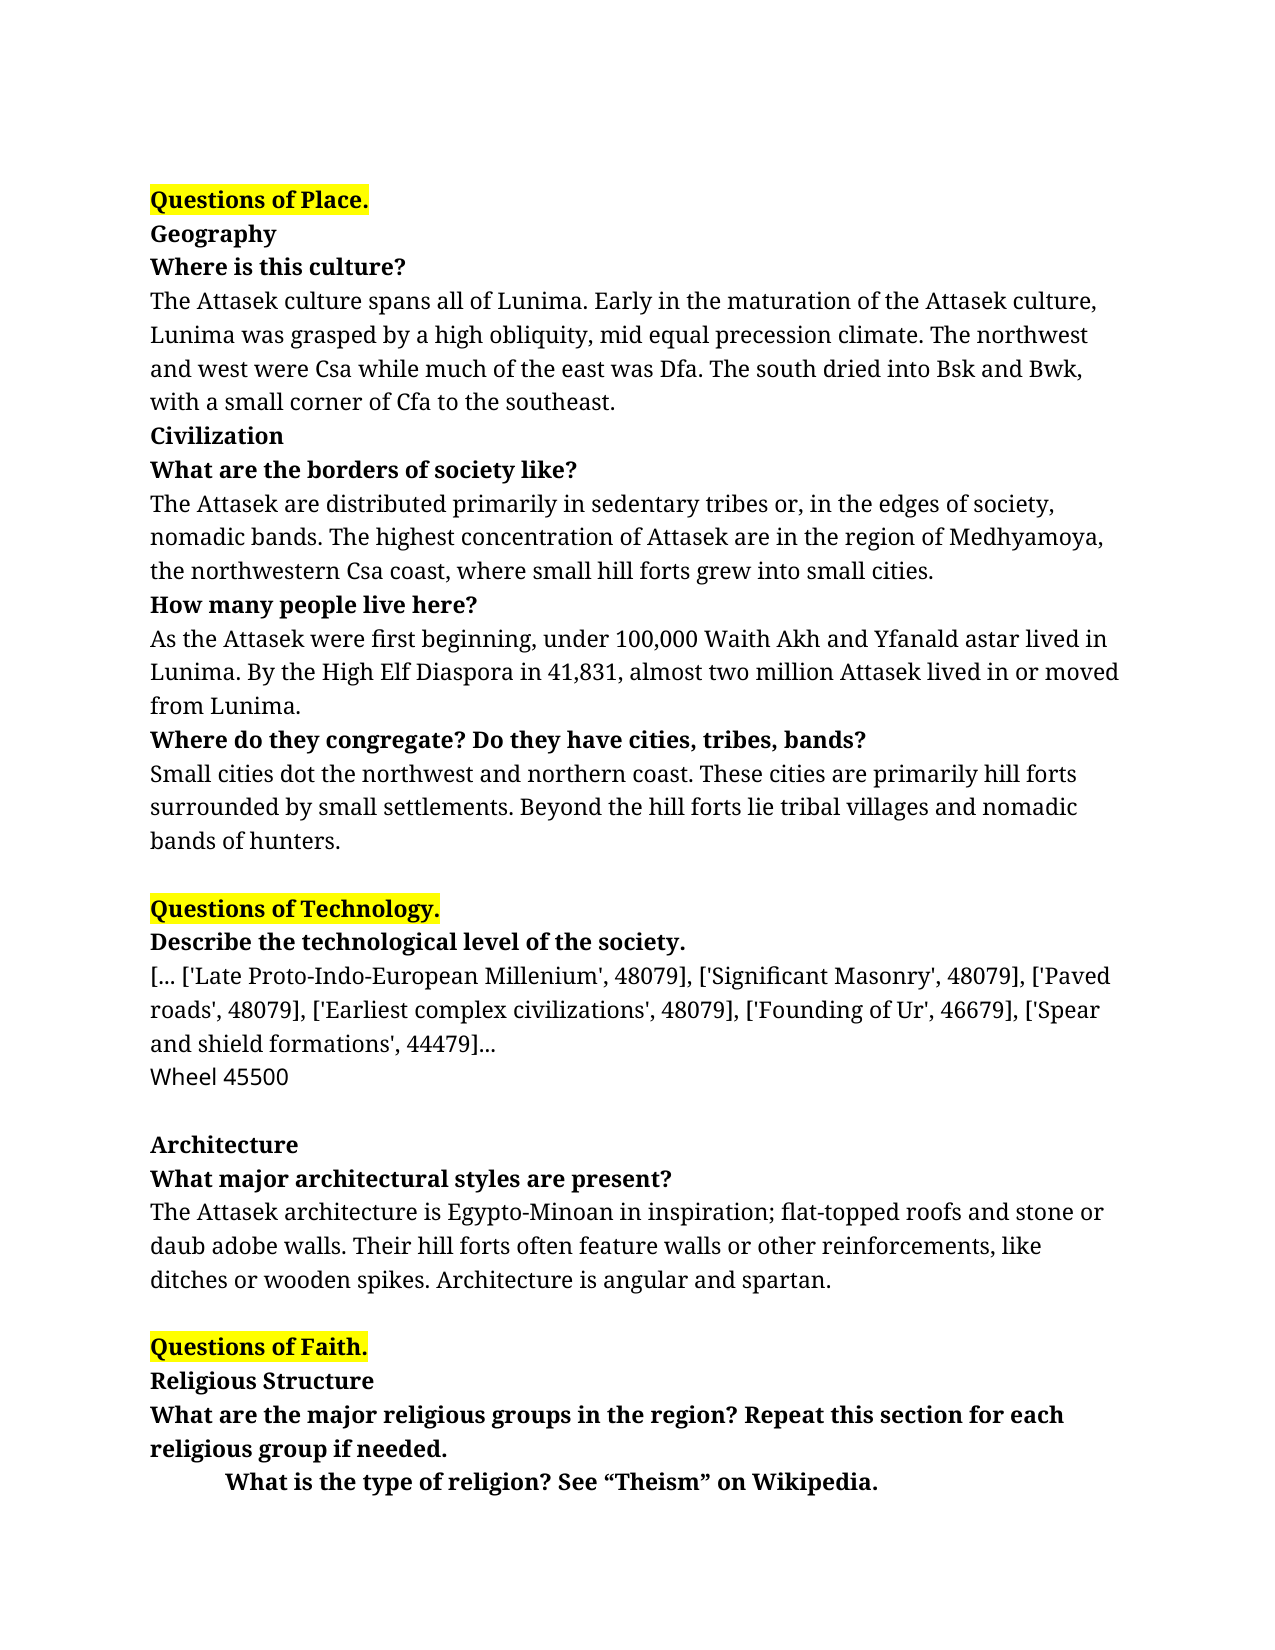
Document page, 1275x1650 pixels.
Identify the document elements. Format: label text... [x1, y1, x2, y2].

text Describe the technological level of the society. [150, 926, 1125, 957]
text Questions of Place. [150, 184, 1125, 215]
text The Attasek are distributed primarily in sedentary tribes or, in the edges of society, nomadic bands. The highest concentration of Attasek are in the region of Medhyamoya, the northwestern Csa coast, where small hill forts grew into small cities. How many people live here? [150, 487, 1125, 620]
text The Attasek culture spans all of Lunima. Early in the maturation of the Attasek culture, Lunima was grasped by a high obliquity, mid equal precession climate. The northwest and west were Csa while much of the east was Dfa. The south dried into Bsk and Bwk, with a small corner of Cfa to the southeast. [150, 285, 1125, 417]
text Architecture What major architectural styles are present? The Attasek architecture is Egypto-Minoan in inspiration; flat-topped roofs and stone or daub adobe walls. Their hill forts often feature walls or other reinforcements, like ditches or wooden spikes. Architecture is angular and spartan. [150, 1095, 1125, 1295]
text As the Attasek were first beginning, under 100,000 Waith Akh and Yfanald astar lived in Lunima. By the High Elf Diaspora in 41,831, almost two million Attasek lived in or moved from Lunima. Where do they congregate? Do they have cities, tribes, bands? [150, 622, 1125, 755]
text Questions of Faith. [150, 1331, 1125, 1362]
text [... ['Late Proto-Indo-European Millenium', 48079], ['Significant Masonry', 48079], ['Paved roads', 48079], ['Earliest complex civilizations', 48079], ['Founding of Ur', 46679], ['Spear and shield formations', 44479]... [150, 960, 1125, 1059]
text Questions of Technology. [150, 892, 1125, 924]
text Wheel 45500 [150, 1061, 1125, 1092]
text Religious Structure [150, 1365, 1125, 1396]
text Where is this culture? [150, 251, 1125, 282]
text What are the borders of society like? [150, 454, 1125, 485]
text Geography [150, 217, 1125, 249]
text What are the major religious groups in the region? Repeat this section for each religious group if needed. What is the type of religion? See “Theism” on Wikipedia. [150, 1399, 1125, 1497]
text Civilization [150, 420, 1125, 451]
text Small cities dot the northwest and northern coast. These cities are primarily hill forts surrounded by small settlements. Beyond the hill forts lie tribal villages and nomadic bands of hunters. [150, 757, 1125, 856]
